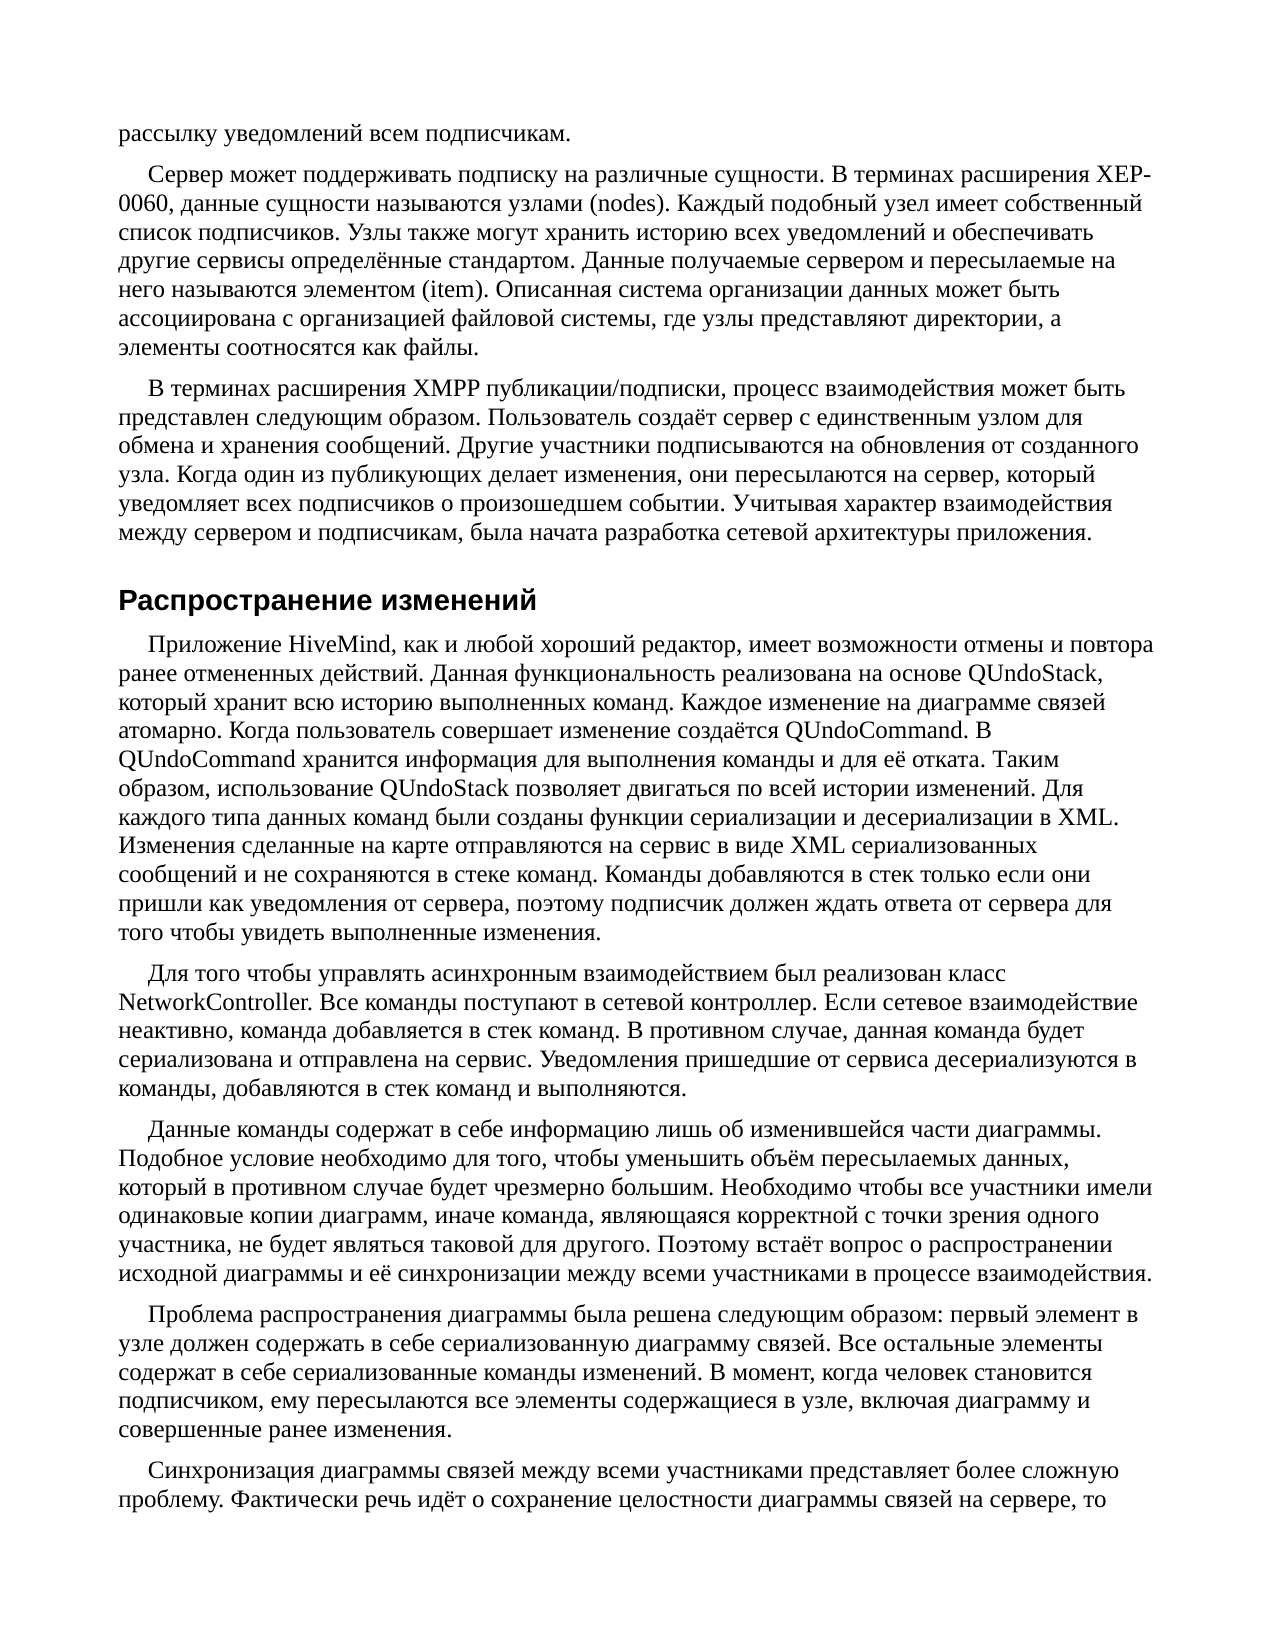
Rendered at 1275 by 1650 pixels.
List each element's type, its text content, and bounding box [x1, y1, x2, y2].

text рассылку уведомлений всем подписчикам. [118, 118, 1157, 147]
text Для того чтобы управлять асинхронным взаимодействием был реализован класс NetworkController. Все команды поступают в сетевой контроллер. Если сетевое взаимодействие неактивно, команда добавляется в стек команд. В противном случае, данная команда будет сериализована и отправлена на сервис. Уведомления пришедшие от сервиса десериализуются в команды, добавляются в стек команд и выполняются. [118, 958, 1157, 1102]
text Синхронизация диаграммы связей между всеми участниками представляет более сложную проблему. Фактически речь идёт о сохранение целостности диаграммы связей на сервере, то [118, 1455, 1157, 1513]
text Данные команды содержат в себе информацию лишь об изменившейся части диаграммы. Подобное условие необходимо для того, чтобы уменьшить объём пересылаемых данных, который в противном случае будет чрезмерно большим. Необходимо чтобы все участники имели одинаковые копии диаграмм, иначе команда, являющаяся корректной с точки зрения одного участника, не будет являться таковой для другого. Поэтому встаёт вопрос о распространении исходной диаграммы и её синхронизации между всеми участниками в процессе взаимодействия. [118, 1114, 1157, 1287]
text Сервер может поддерживать подписку на различные сущности. В терминах расширения XEP-0060, данные сущности называются узлами (nodes). Каждый подобный узел имеет собственный список подписчиков. Узлы также могут хранить историю всех уведомлений и обеспечивать другие сервисы определённые стандартом. Данные получаемые сервером и пересылаемые на него называются элементом (item). Описанная система организации данных может быть ассоциирована с организацией файловой системы, где узлы представляют директории, а элементы соотносятся как файлы. [118, 159, 1157, 361]
text Проблема распространения диаграммы была решена следующим образом: первый элемент в узле должен содержать в себе сериализованную диаграмму связей. Все остальные элементы содержат в себе сериализованные команды изменений. В момент, когда человек становится подписчиком, ему пересылаются все элементы содержащиеся в узле, включая диаграмму и совершенные ранее изменения. [118, 1299, 1157, 1443]
text В терминах расширения XMPP публикации/подписки, процесс взаимодействия может быть представлен следующим образом. Пользователь создаёт сервер с единственным узлом для обмена и хранения сообщений. Другие участники подписываются на обновления от созданного узла. Когда один из публикующих делает изменения, они пересылаются на сервер, который уведомляет всех подписчиков о произошедшем событии. Учитывая характер взаимодействия между сервером и подписчикам, была начата разработка сетевой архитектуры приложения. [118, 373, 1157, 546]
subtitle Распространение изменений [118, 583, 1157, 617]
text Приложение HiveMind, как и любой хороший редактор, имеет возможности отмены и повтора ранее отмененных действий. Данная функциональность реализована на основе QUndoStack, который хранит всю историю выполненных команд. Каждое изменение на диаграмме связей атомарно. Когда пользователь совершает изменение создаётся QUndoCommand. В QUndoCommand хранится информация для выполнения команды и для её отката. Таким образом, использование QUndoStack позволяет двигаться по всей истории изменений. Для каждого типа данных команд были созданы функции сериализации и десериализации в XML. Изменения сделанные на карте отправляются на сервис в виде XML сериализованных сообщений и не сохраняются в стеке команд. Команды добавляются в стек только если они пришли как уведомления от сервера, поэтому подписчик должен ждать ответа от сервера для того чтобы увидеть выполненные изменения. [118, 629, 1157, 945]
